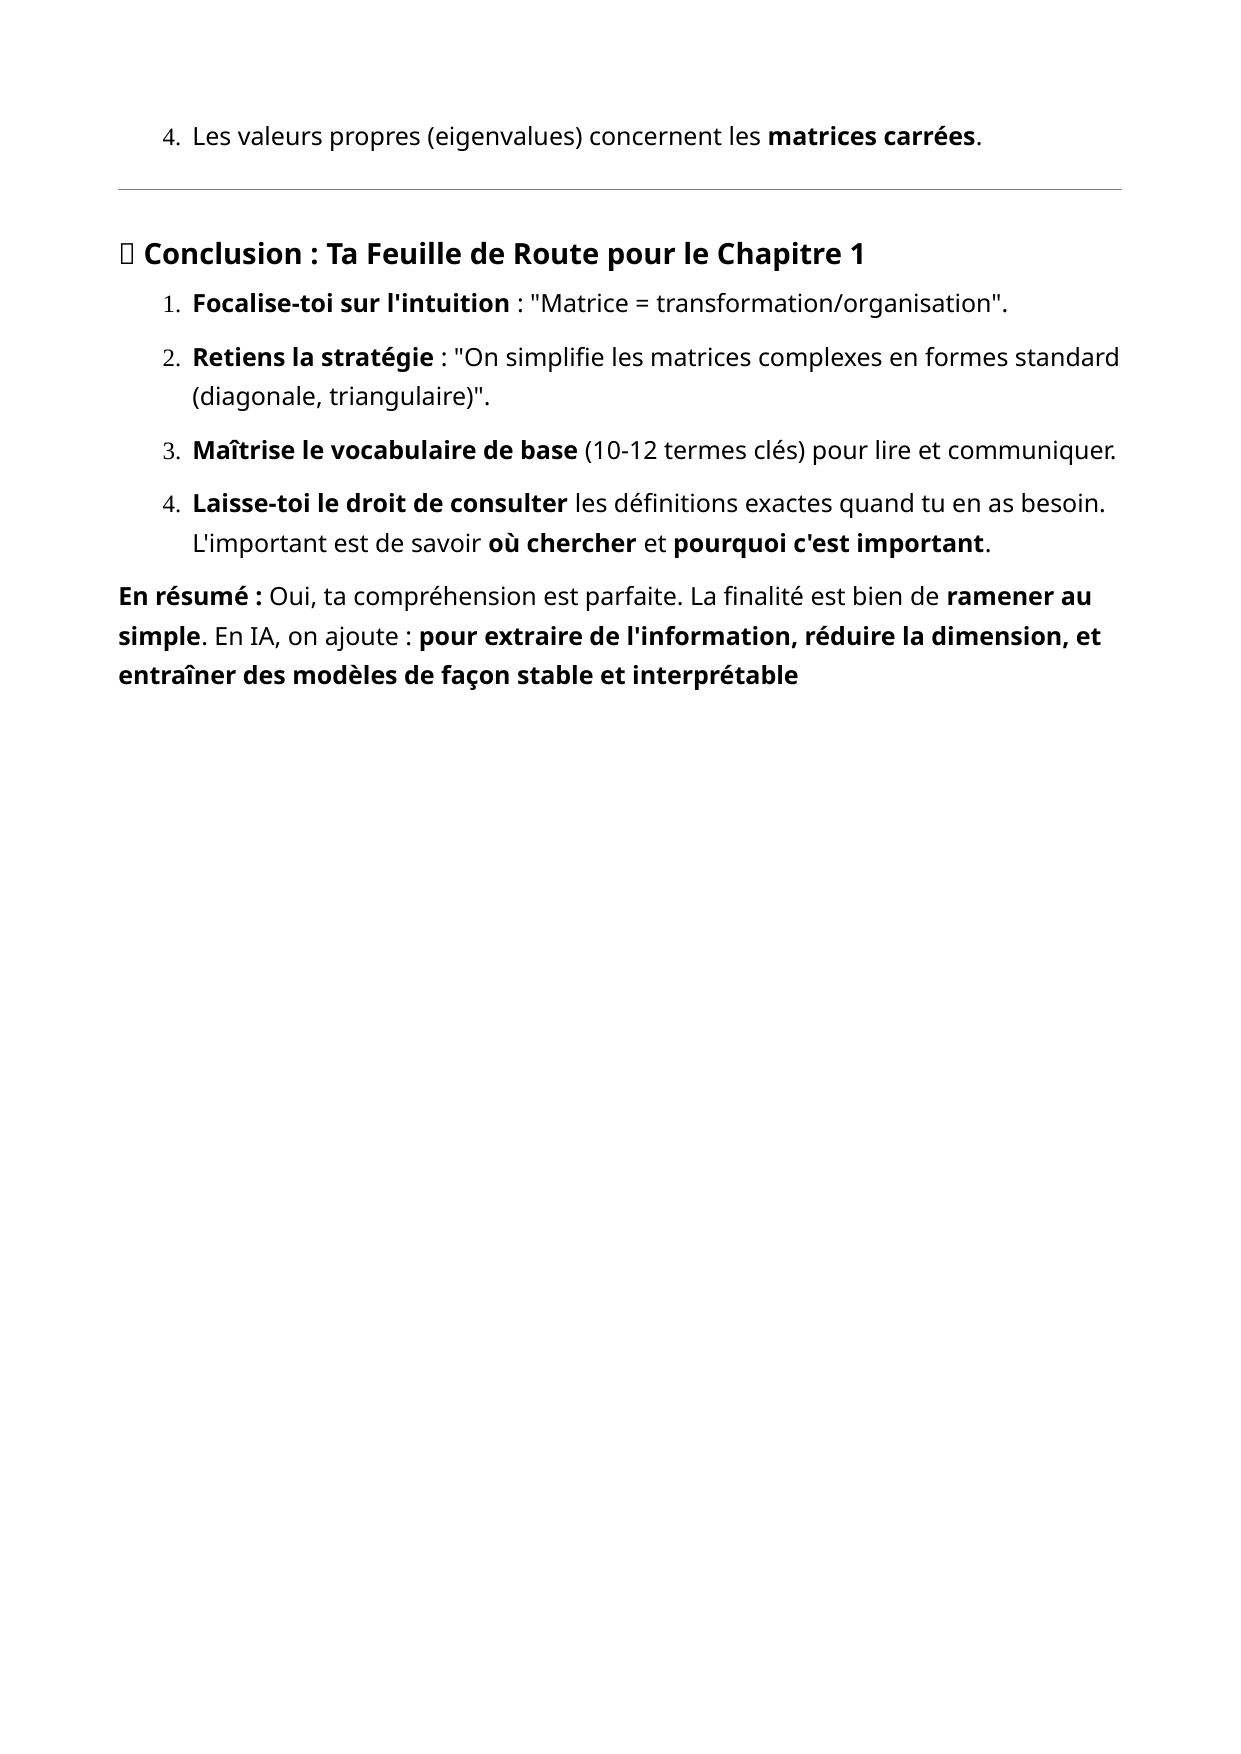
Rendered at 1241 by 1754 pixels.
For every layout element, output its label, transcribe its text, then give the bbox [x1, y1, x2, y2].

list Maîtrise le vocabulaire de base (10-12 termes clés) pour lire et communiquer. [162, 432, 1122, 466]
list Focalise-toi sur l'intuition : "Matrice = transformation/organisation". [162, 286, 1122, 320]
subtitle ✅ Conclusion : Ta Feuille de Route pour le Chapitre 1 [118, 233, 1122, 273]
list Retiens la stratégie : "On simplifie les matrices complexes en formes standard (diagonale, triangulaire)". [162, 339, 1122, 413]
list Les valeurs propres (eigenvalues) concernent les matrices carrées. [162, 118, 1122, 152]
list Laisse-toi le droit de consulter les définitions exactes quand tu en as besoin. L'important est de savoir où chercher et pourquoi c'est important. [162, 486, 1122, 559]
text En résumé : Oui, ta compréhension est parfaite. La finalité est bien de ramener au simple. En IA, on ajoute : pour extraire de l'information, réduire la dimension, et entraîner des modèles de façon stable et interprétable [118, 579, 1122, 691]
